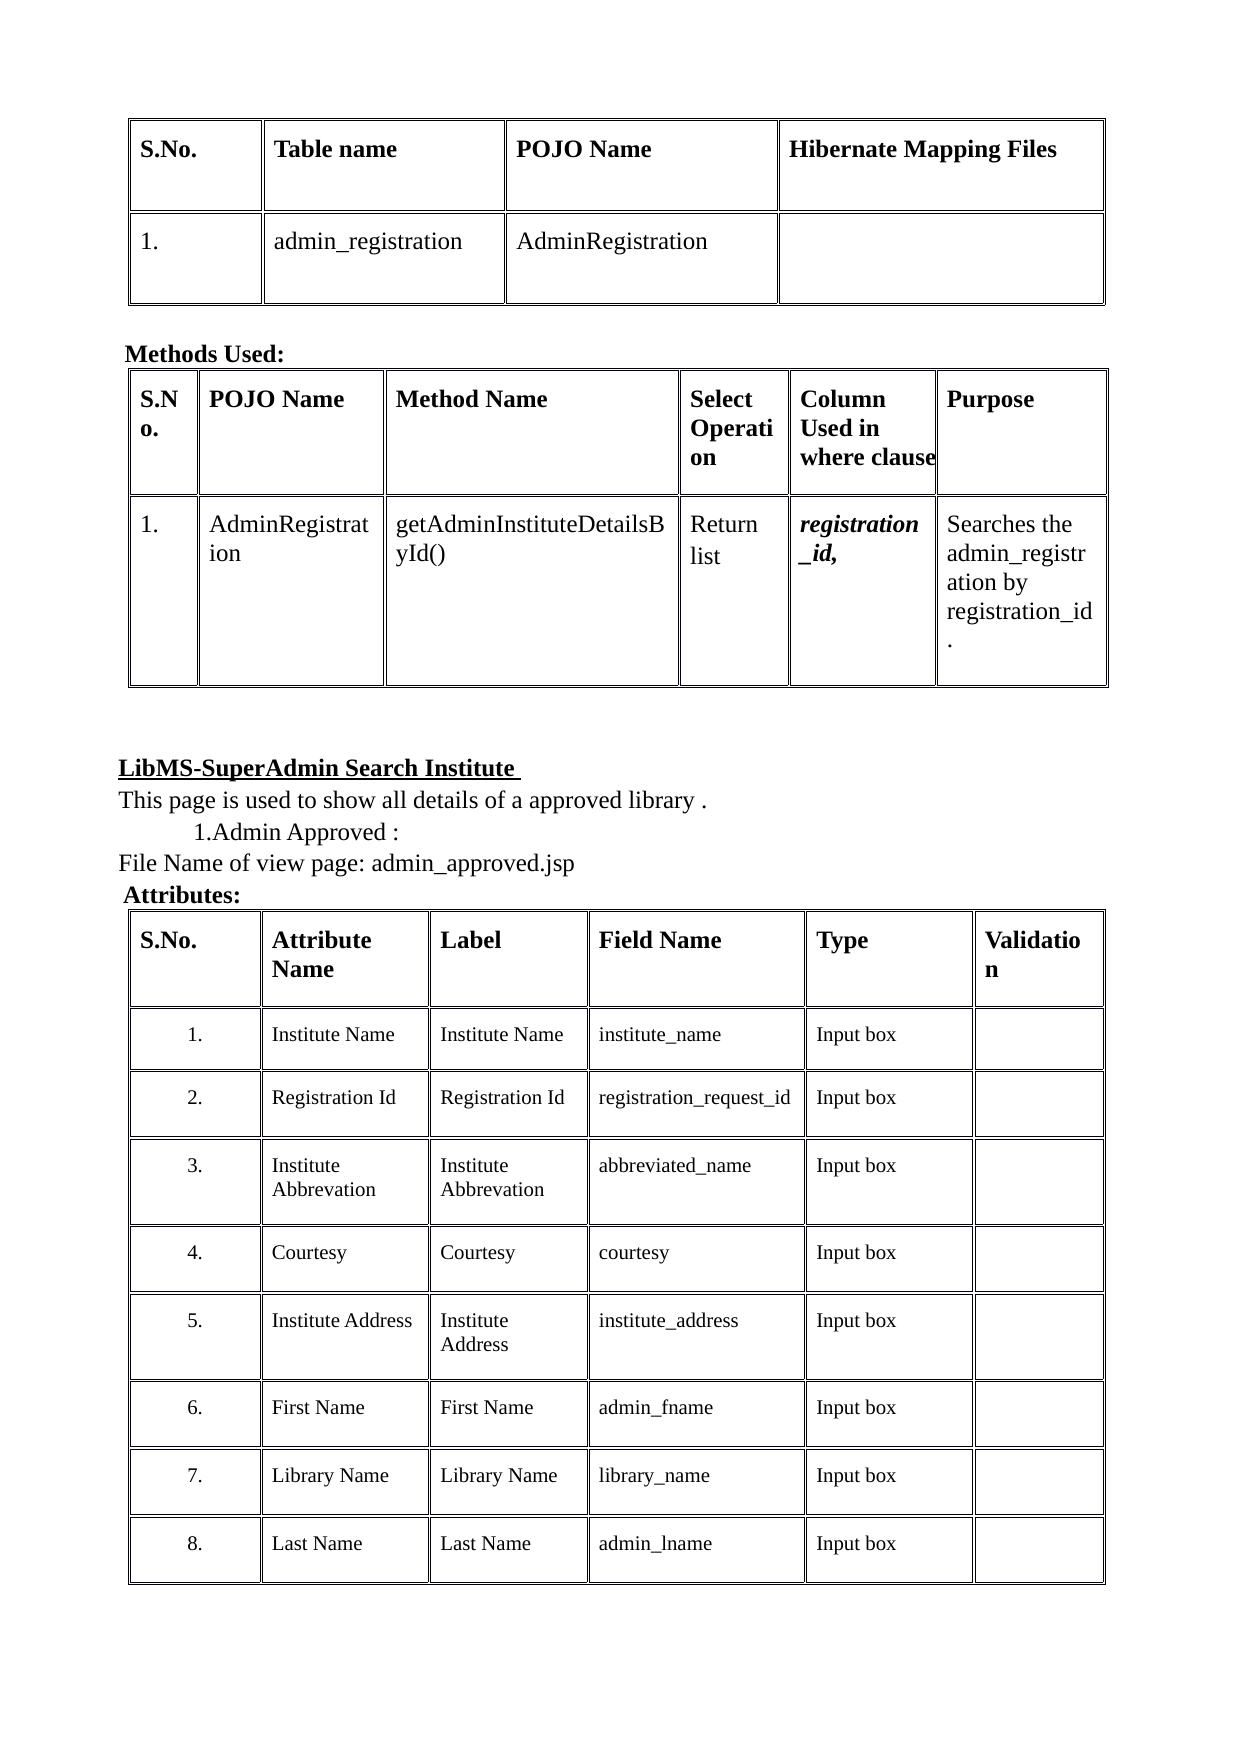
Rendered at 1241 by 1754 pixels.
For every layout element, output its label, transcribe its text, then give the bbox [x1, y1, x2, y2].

table_cell Input box [807, 1140, 972, 1224]
table_header Method Name [387, 371, 678, 493]
table_cell [976, 1072, 1103, 1136]
table_header Validation [976, 912, 1103, 1006]
table_cell 7. [131, 1450, 260, 1514]
table_cell Institute Abbrevation [431, 1140, 587, 1224]
table_cell Library Name [431, 1450, 587, 1514]
table_cell [976, 1140, 1103, 1224]
table_cell Searches the admin_registration by registration_id . [938, 497, 1106, 685]
table_cell registration_request_id [590, 1072, 804, 1136]
table_cell institute_address [590, 1295, 804, 1379]
table_cell First Name [431, 1382, 587, 1446]
table_cell library_name [590, 1450, 804, 1514]
table_cell Institute Name [263, 1009, 428, 1069]
table_cell Input box [807, 1227, 972, 1291]
table_cell Input box [807, 1295, 972, 1379]
table_header Table name [265, 121, 504, 210]
table_header Label [431, 912, 587, 1006]
text LibMS-SuperAdmin Search Institute [118, 753, 1122, 782]
table_header Purpose [938, 371, 1106, 493]
text File Name of view page: admin_approved.jsp [118, 848, 1122, 877]
table_header S.No. [131, 371, 197, 493]
table_cell [976, 1227, 1103, 1291]
table_cell AdminRegistration [507, 214, 777, 302]
table_cell Last Name [431, 1518, 587, 1582]
table_cell [976, 1009, 1103, 1069]
table_cell institute_name [590, 1009, 804, 1069]
table_cell Input box [807, 1450, 972, 1514]
table_cell 1. [131, 497, 197, 685]
table_cell Institute Address [263, 1295, 428, 1379]
table_cell [976, 1450, 1103, 1514]
table_cell Input box [807, 1009, 972, 1069]
table_cell Institute Name [431, 1009, 587, 1069]
table_cell First Name [263, 1382, 428, 1446]
table_header Type [807, 912, 972, 1006]
text 1.Admin Approved : [193, 817, 1122, 846]
table_header Field Name [590, 912, 804, 1006]
table_cell Library Name [263, 1450, 428, 1514]
table_cell Input box [807, 1382, 972, 1446]
table_cell Courtesy [263, 1227, 428, 1291]
table_header Column Used in where clause [791, 371, 935, 493]
table_cell 5. [131, 1295, 260, 1379]
table_cell 8. [131, 1518, 260, 1582]
table_cell AdminRegistration [200, 497, 383, 685]
text Attributes: [118, 880, 1122, 909]
table_cell 6. [131, 1382, 260, 1446]
table_cell 1. [131, 214, 261, 302]
table_cell Registration Id [263, 1072, 428, 1136]
table_cell Input box [807, 1072, 972, 1136]
table_cell [976, 1382, 1103, 1446]
table_cell 2. [131, 1072, 260, 1136]
table_cell admin_lname [590, 1518, 804, 1582]
table_cell 3. [131, 1140, 260, 1224]
table_header Select Operation [681, 371, 788, 493]
table_header POJO Name [200, 371, 383, 493]
table_cell registration_id, [791, 497, 935, 685]
table_cell admin_fname [590, 1382, 804, 1446]
table_cell abbreviated_name [590, 1140, 804, 1224]
table_cell 4. [131, 1227, 260, 1291]
table_cell 1. [131, 1009, 260, 1069]
table_header Hibernate Mapping Files [780, 121, 1103, 210]
table_header S.No. [131, 912, 260, 1006]
text This page is used to show all details of a approved library . [118, 785, 1122, 814]
table_header Attribute Name [263, 912, 428, 1006]
table_cell Institute Abbrevation [263, 1140, 428, 1224]
table_cell Courtesy [431, 1227, 587, 1291]
table_cell [976, 1295, 1103, 1379]
table_cell Input box [807, 1518, 972, 1582]
table_cell Last Name [263, 1518, 428, 1582]
table_header S.No. [131, 121, 261, 210]
table_cell Registration Id [431, 1072, 587, 1136]
table_cell getAdminInstituteDetailsById() [387, 497, 678, 685]
table_cell [780, 214, 1103, 302]
text Methods Used: [118, 339, 1122, 368]
table_cell Return list [681, 497, 788, 685]
table_cell courtesy [590, 1227, 804, 1291]
table_cell admin_registration [265, 214, 504, 302]
table_cell Institute Address [431, 1295, 587, 1379]
table_header POJO Name [507, 121, 777, 210]
table_cell [976, 1518, 1103, 1582]
